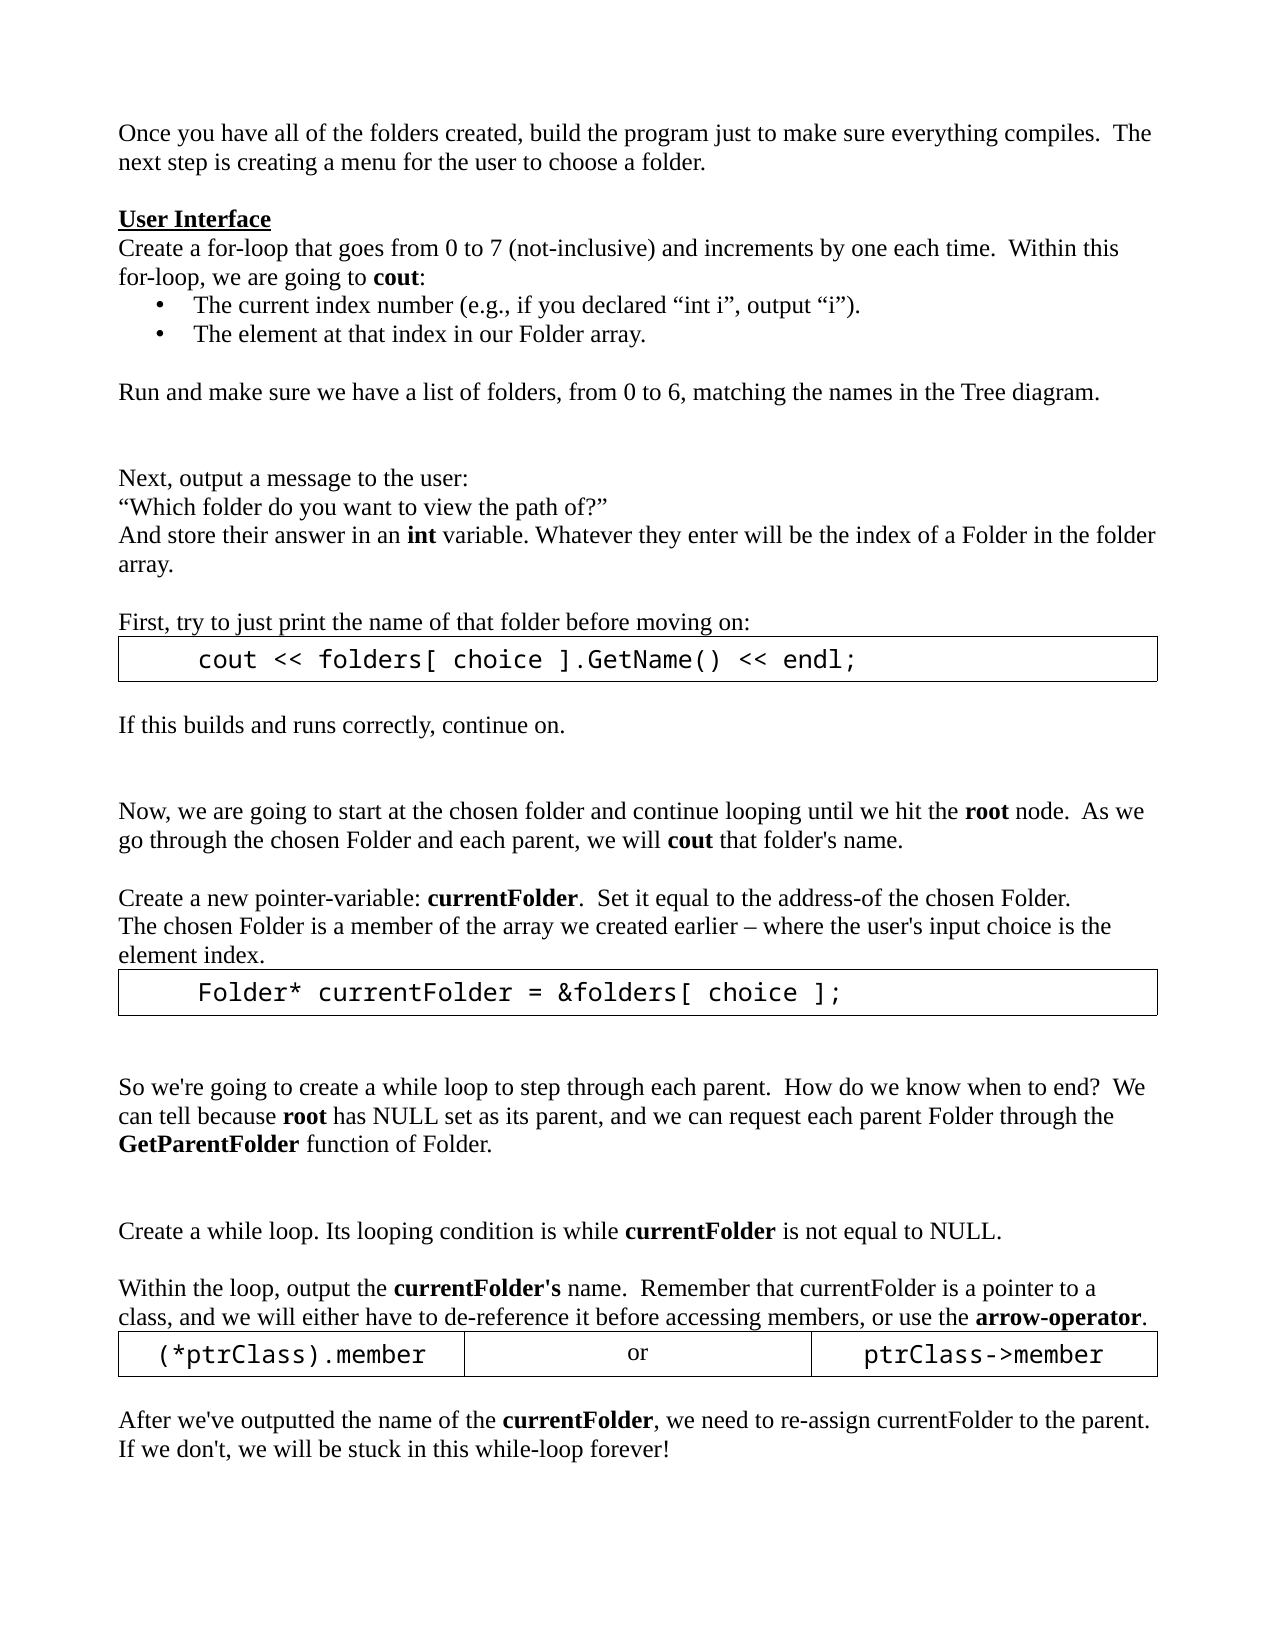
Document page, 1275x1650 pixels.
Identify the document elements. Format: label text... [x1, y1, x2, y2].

table_header cout << folders[ choice ].GetName() << endl; [119, 637, 1157, 681]
text First, try to just print the name of that folder before moving on: [118, 607, 1157, 636]
text The chosen Folder is a member of the array we created earlier – where the user's input choice is the element index. [118, 911, 1157, 969]
text Once you have all of the folders created, build the program just to make sure everything compiles. The next step is creating a menu for the user to choose a folder. [118, 118, 1157, 176]
table_header or [465, 1332, 811, 1376]
text If this builds and runs correctly, continue on. [118, 710, 1157, 739]
list The element at that index in our Folder array. [156, 319, 1157, 348]
text Create a while loop. Its looping condition is while currentFolder is not equal to NULL. [118, 1216, 1157, 1244]
table_header ptrClass->member [812, 1332, 1157, 1376]
list The current index number (e.g., if you declared “int i”, output “i”). [156, 291, 1157, 319]
text Within the loop, output the currentFolder's name. Remember that currentFolder is a pointer to a class, and we will either have to de-reference it before accessing members, or use the arrow-operator. [118, 1273, 1157, 1331]
text Create a for-loop that goes from 0 to 7 (not-inclusive) and increments by one each time. Within this for-loop, we are going to cout: [118, 233, 1157, 291]
text And store their answer in an int variable. Whatever they enter will be the index of a Folder in the folder array. [118, 521, 1157, 578]
text After we've outputted the name of the currentFolder, we need to re-assign currentFolder to the parent. If we don't, we will be stuck in this while-loop forever! [118, 1405, 1157, 1463]
text User Interface [118, 204, 1157, 233]
text Now, we are going to start at the chosen folder and continue looping until we hit the root node. As we go through the chosen Folder and each parent, we will cout that folder's name. [118, 796, 1157, 854]
text So we're going to create a while loop to step through each parent. How do we know when to end? We can tell because root has NULL set as its parent, and we can request each parent Folder through the GetParentFolder function of Folder. [118, 1072, 1157, 1158]
text “Which folder do you want to view the path of?” [118, 492, 1157, 521]
table_header (*ptrClass).member [119, 1332, 464, 1376]
text Create a new pointer-variable: currentFolder. Set it equal to the address-of the chosen Folder. [118, 883, 1157, 911]
text Next, output a message to the user: [118, 463, 1157, 492]
table_header Folder* currentFolder = &folders[ choice ]; [119, 970, 1157, 1014]
text Run and make sure we have a list of folders, from 0 to 6, matching the names in the Tree diagram. [118, 377, 1157, 406]
